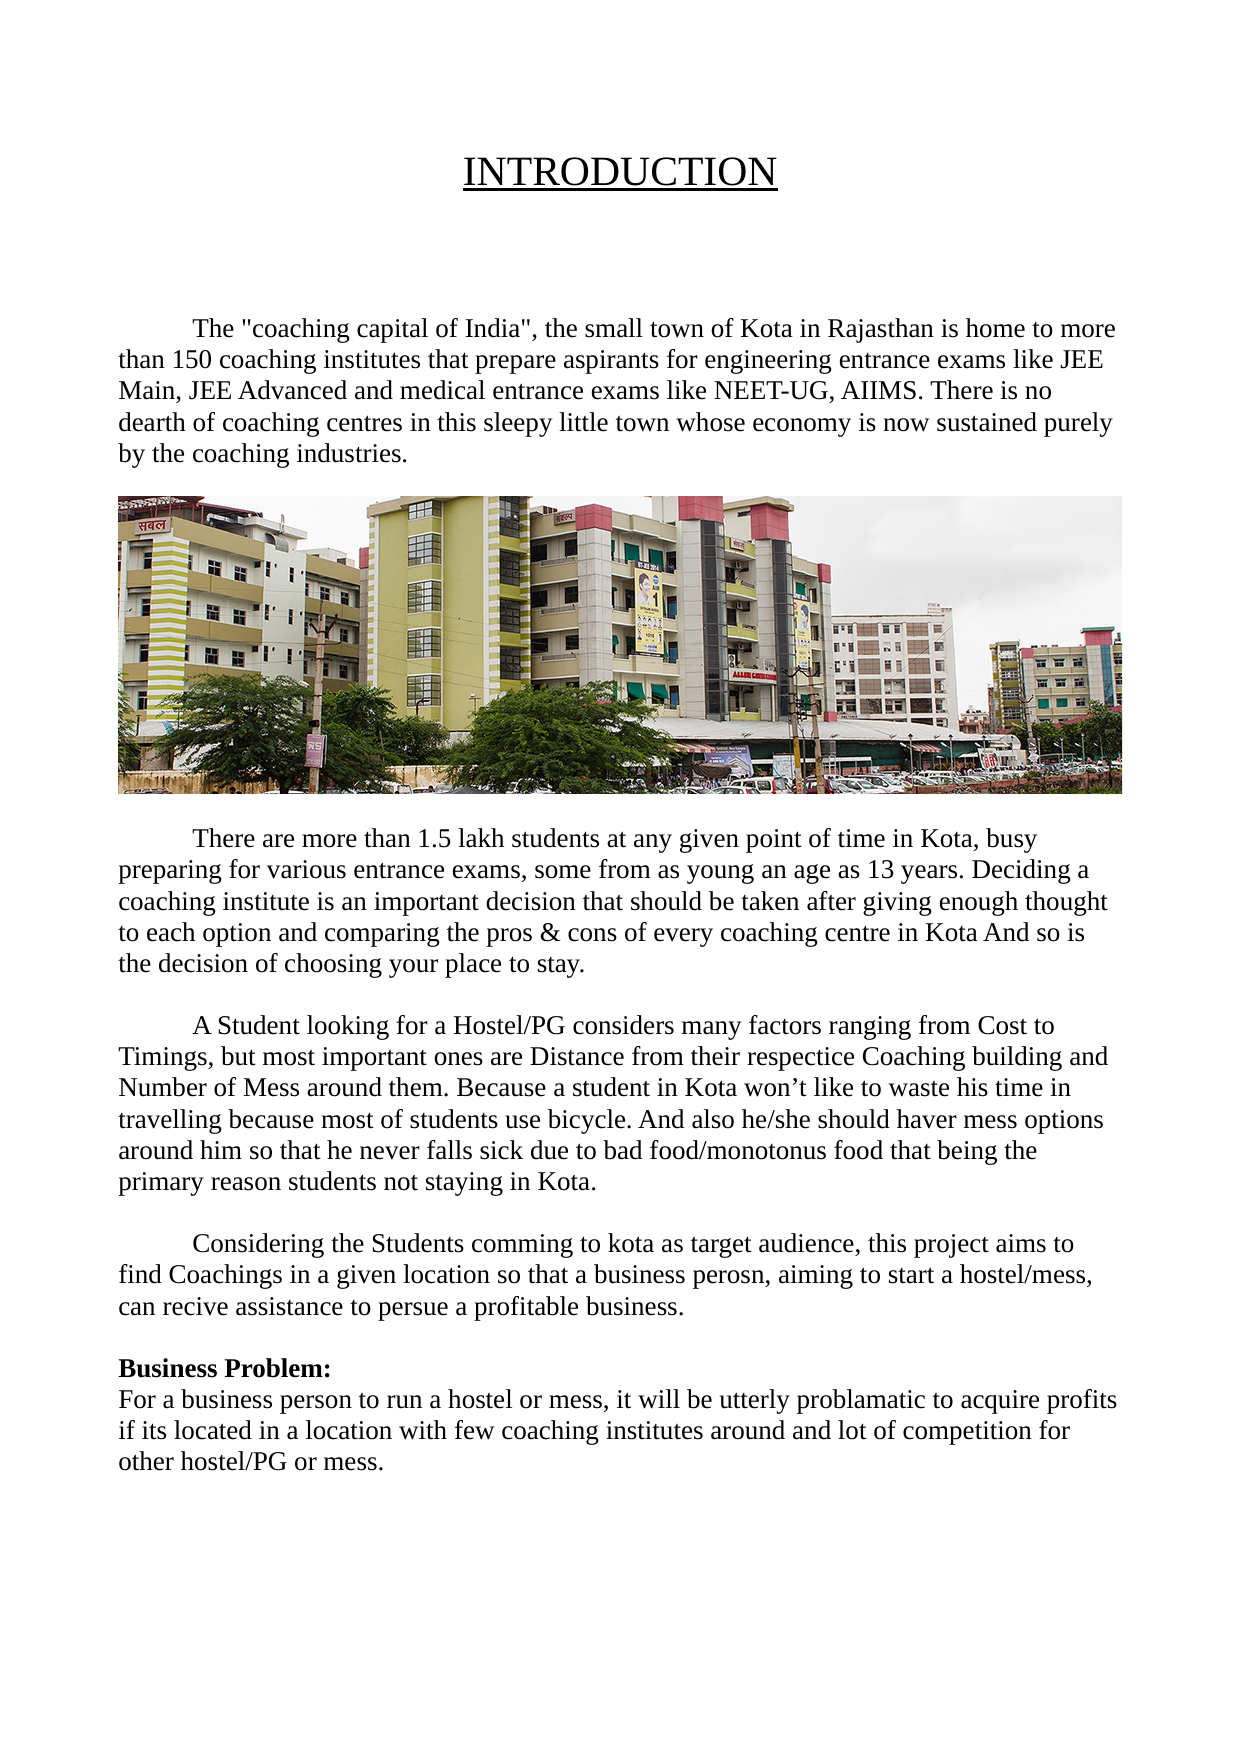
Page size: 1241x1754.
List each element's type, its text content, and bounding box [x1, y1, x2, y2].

picture [118, 496, 1123, 794]
text There are more than 1.5 lakh students at any given point of time in Kota, busy preparing for various entrance exams, some from as young an age as 13 years. Deciding a coaching institute is an important decision that should be taken after giving enough thought to each option and comparing the pros & cons of every coaching centre in Kota And so is the decision of choosing your place to stay. [118, 822, 1122, 978]
text The "coaching capital of India", the small town of Kota in Rajasthan is home to more than 150 coaching institutes that prepare aspirants for engineering entrance exams like JEE Main, JEE Advanced and medical entrance exams like NEET-UG, AIIMS. There is no dearth of coaching centres in this sleepy little town whose economy is now sustained purely by the coaching industries. [118, 312, 1122, 468]
text A Student looking for a Hostel/PG considers many factors ranging from Cost to Timings, but most important ones are Distance from their respectice Coaching building and Number of Mess around them. Because a student in Kota won’t like to waste his time in travelling because most of students use bicycle. And also he/she should haver mess options around him so that he never falls sick due to bad food/monotonus food that being the primary reason students not staying in Kota. [118, 1009, 1122, 1196]
text For a business person to run a hostel or mess, it will be utterly problamatic to acquire profits if its located in a location with few coaching institutes around and lot of competition for other hostel/PG or mess. [118, 1383, 1122, 1476]
text Considering the Students comming to kota as target audience, this project aims to find Coachings in a given location so that a business perosn, aiming to start a hostel/mess, can recive assistance to persue a profitable business. [118, 1227, 1122, 1321]
text Business Problem: [118, 1352, 1122, 1383]
text INTRODUCTION [118, 147, 1122, 195]
